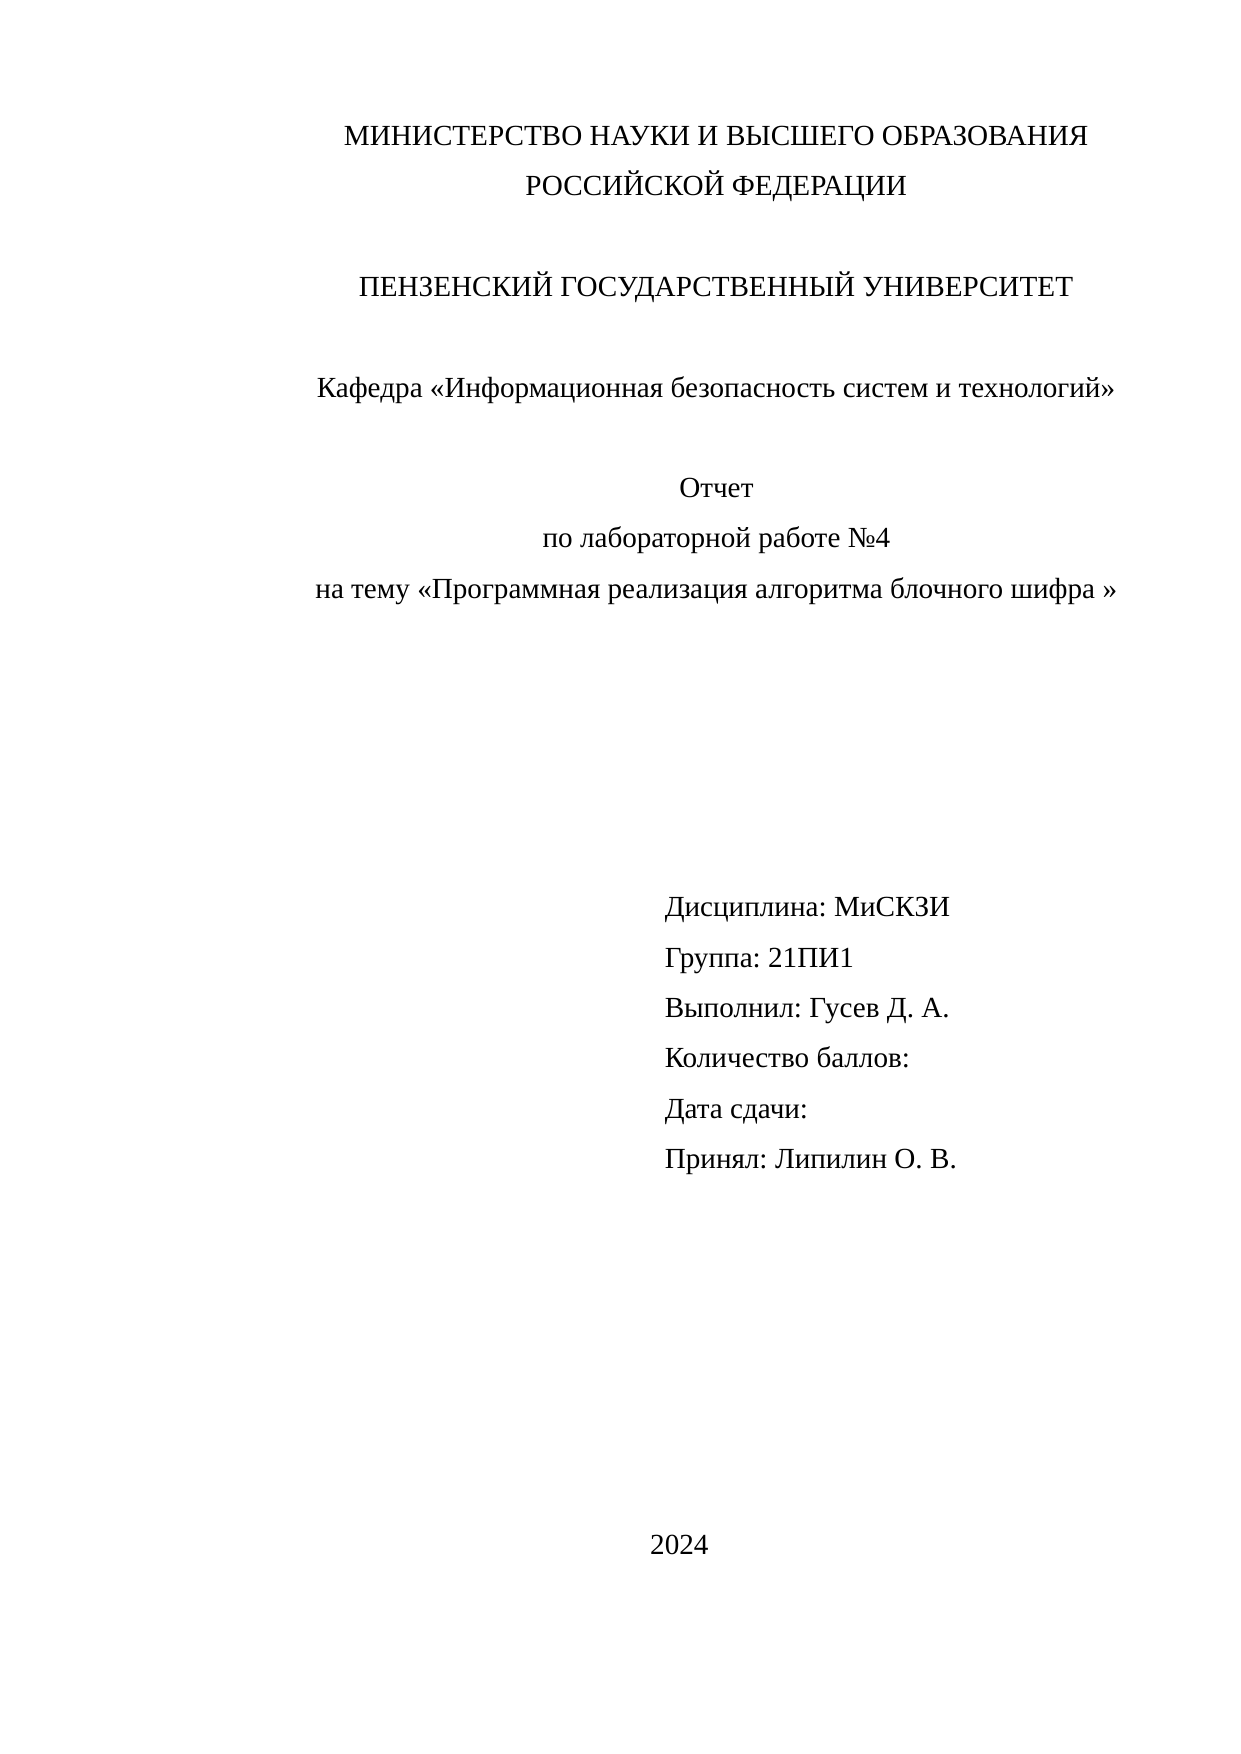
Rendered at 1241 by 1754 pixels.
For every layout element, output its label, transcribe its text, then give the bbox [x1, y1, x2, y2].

text 2024 [177, 1527, 1181, 1560]
text МИНИСТЕРСТВО НАУКИ И ВЫСШЕГО ОБРАЗОВАНИЯ [177, 118, 1181, 152]
text Дата сдачи: [591, 1091, 1181, 1124]
text Принял: Липилин О. В. [591, 1141, 1181, 1175]
text Группа: 21ПИ1 [591, 940, 1181, 973]
text по лабораторной работе №4 [177, 521, 1181, 554]
text Выполнил: Гусев Д. А. [591, 990, 1181, 1024]
text РОССИЙСКОЙ ФЕДЕРАЦИИ [177, 168, 1181, 202]
text Кафедра «Информационная безопасность систем и технологий» [177, 370, 1181, 403]
text Отчет [177, 470, 1181, 504]
text на тему «Программная реализация алгоритма блочного шифра » [177, 571, 1181, 604]
text ПЕНЗЕНСКИЙ ГОСУДАРСТВЕННЫЙ УНИВЕРСИТЕТ [177, 269, 1181, 303]
text Дисциплина: МиСКЗИ [591, 889, 1181, 923]
text Количество баллов: [591, 1041, 1181, 1074]
